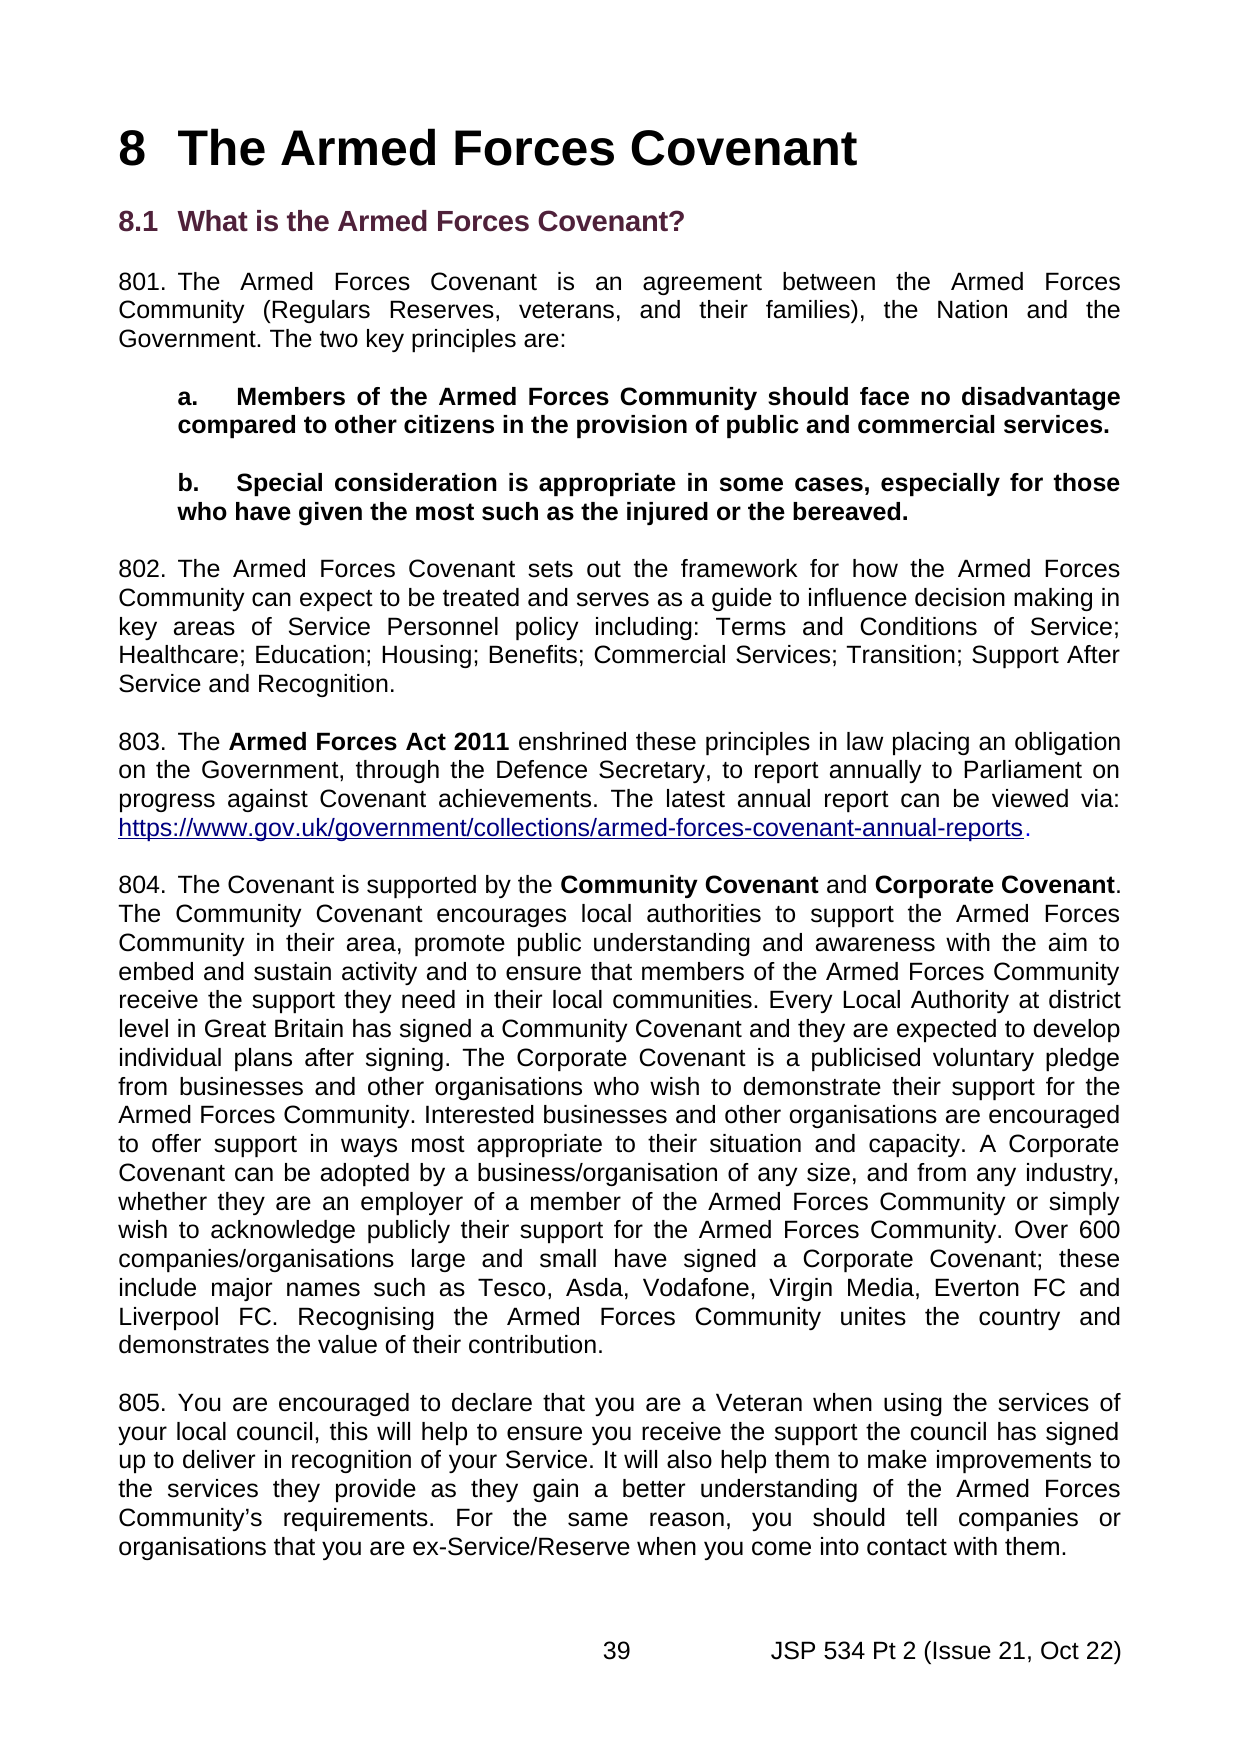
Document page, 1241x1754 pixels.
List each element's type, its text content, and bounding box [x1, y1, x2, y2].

list The Armed Forces Covenant is an agreement between the Armed Forces Community (Regulars Reserves, veterans, and their families), the Nation and the Government. The two key principles are: [118, 267, 1122, 353]
list The Armed Forces Covenant sets out the framework for how the Armed Forces Community can expect to be treated and serves as a guide to influence decision making in key areas of Service Personnel policy including: Terms and Conditions of Service; Healthcare; Education; Housing; Benefits; Commercial Services; Transition; Support After Service and Recognition. [118, 554, 1122, 698]
list You are encouraged to declare that you are a Veteran when using the services of your local council, this will help to ensure you receive the support the council has signed up to deliver in recognition of your Service. It will also help them to make improvements to the services they provide as they gain a better understanding of the Armed Forces Community’s requirements. For the same reason, you should tell companies or organisations that you are ex-Service/Reserve when you come into contact with them. [118, 1388, 1122, 1560]
list Special consideration is appropriate in some cases, especially for those who have given the most such as the injured or the bereaved. [177, 468, 1122, 525]
list The Armed Forces Act 2011 enshrined these principles in law placing an obligation on the Government, through the Defence Secretary, to report annually to Parliament on progress against Covenant achievements. The latest annual report can be viewed via: https://www.gov.uk/government/collections/armed-forces-covenant-annual-reports. [118, 727, 1122, 842]
list The Covenant is supported by the Community Covenant and Corporate Covenant. The Community Covenant encourages local authorities to support the Armed Forces Community in their area, promote public understanding and awareness with the aim to embed and sustain activity and to ensure that members of the Armed Forces Community receive the support they need in their local communities. Every Local Authority at district level in Great Britain has signed a Community Covenant and they are expected to develop individual plans after signing. The Corporate Covenant is a publicised voluntary pledge from businesses and other organisations who wish to demonstrate their support for the Armed Forces Community. Interested businesses and other organisations are encouraged to offer support in ways most appropriate to their situation and capacity. A Corporate Covenant can be adopted by a business/organisation of any size, and from any industry, whether they are an employer of a member of the Armed Forces Community or simply wish to acknowledge publicly their support for the Armed Forces Community. Over 600 companies/organisations large and small have signed a Corporate Covenant; these include major names such as Tesco, Asda, Vodafone, Virgin Media, Everton FC and Liverpool FC. Recognising the Armed Forces Community unites the country and demonstrates the value of their contribution. [118, 870, 1122, 1359]
subtitle 8 The Armed Forces Covenant [118, 118, 1122, 176]
list Members of the Armed Forces Community should face no disadvantage compared to other citizens in the provision of public and commercial services. [177, 382, 1122, 439]
subtitle 8.1 What is the Armed Forces Covenant? [118, 204, 1122, 238]
